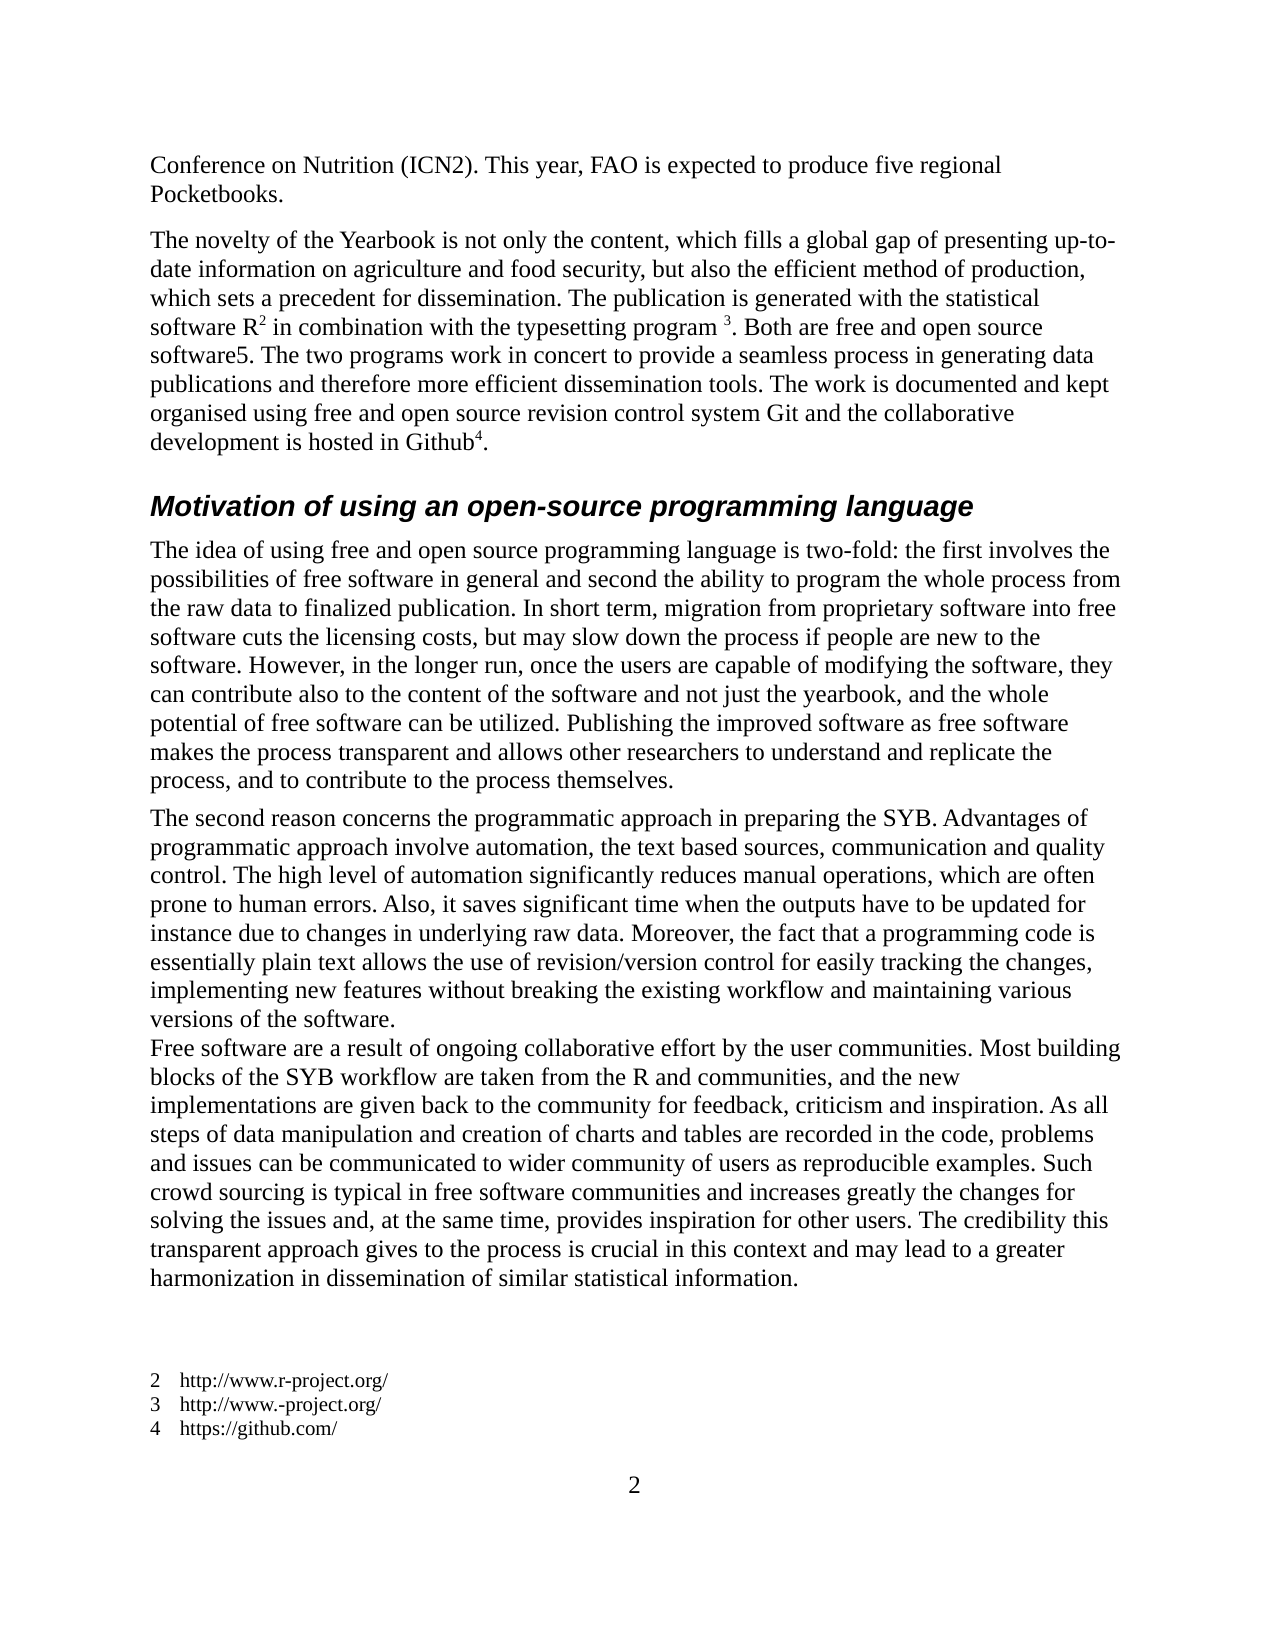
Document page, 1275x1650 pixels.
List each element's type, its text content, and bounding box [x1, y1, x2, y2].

text The second reason concerns the programmatic approach in preparing the SYB. Advantages of programmatic approach involve automation, the text based sources, communication and quality control. The high level of automation significantly reduces manual operations, which are often prone to human errors. Also, it saves significant time when the outputs have to be updated for instance due to changes in underlying raw data. Moreover, the fact that a programming code is essentially plain text allows the use of revision/version control for easily tracking the changes, implementing new features without breaking the existing workflow and maintaining various versions of the software. Free software are a result of ongoing collaborative effort by the user communities. Most building blocks of the SYB workflow are taken from the R and communities, and the new implementations are given back to the community for feedback, criticism and inspiration. As all steps of data manipulation and creation of charts and tables are recorded in the code, problems and issues can be communicated to wider community of users as reproducible examples. Such crowd sourcing is typical in free software communities and increases greatly the changes for solving the issues and, at the same time, provides inspiration for other users. The credibility this transparent approach gives to the process is crucial in this context and may lead to a greater harmonization in dissemination of similar statistical information. [150, 803, 1125, 1292]
subtitle Motivation of using an open-source programming language [150, 489, 1125, 523]
text The novelty of the Yearbook is not only the content, which fills a global gap of presenting up-to-date information on agriculture and food security, but also the efficient method of production, which sets a precedent for dissemination. The publication is generated with the statistical software R in combination with the typesetting program . Both are free and open source software5. The two programs work in concert to provide a seamless process in generating data publications and therefore more efficient dissemination tools. The work is documented and kept organised using free and open source revision control system Git and the collaborative development is hosted in Github. [150, 225, 1125, 455]
text https://github.com/ [150, 1416, 1125, 1440]
text Conference on Nutrition (ICN2). This year, FAO is expected to produce five regional Pocketbooks. [150, 150, 1125, 207]
text http://www.r-project.org/ [150, 1368, 1125, 1392]
text The idea of using free and open source programming language is two-fold: the first involves the possibilities of free software in general and second the ability to program the whole process from the raw data to finalized publication. In short term, migration from proprietary software into free software cuts the licensing costs, but may slow down the process if people are new to the software. However, in the longer run, once the users are capable of modifying the software, they can contribute also to the content of the software and not just the yearbook, and the whole potential of free software can be utilized. Publishing the improved software as free software makes the process transparent and allows other researchers to understand and replicate the process, and to contribute to the process themselves. [150, 535, 1125, 794]
text http://www.-project.org/ [150, 1392, 1125, 1416]
